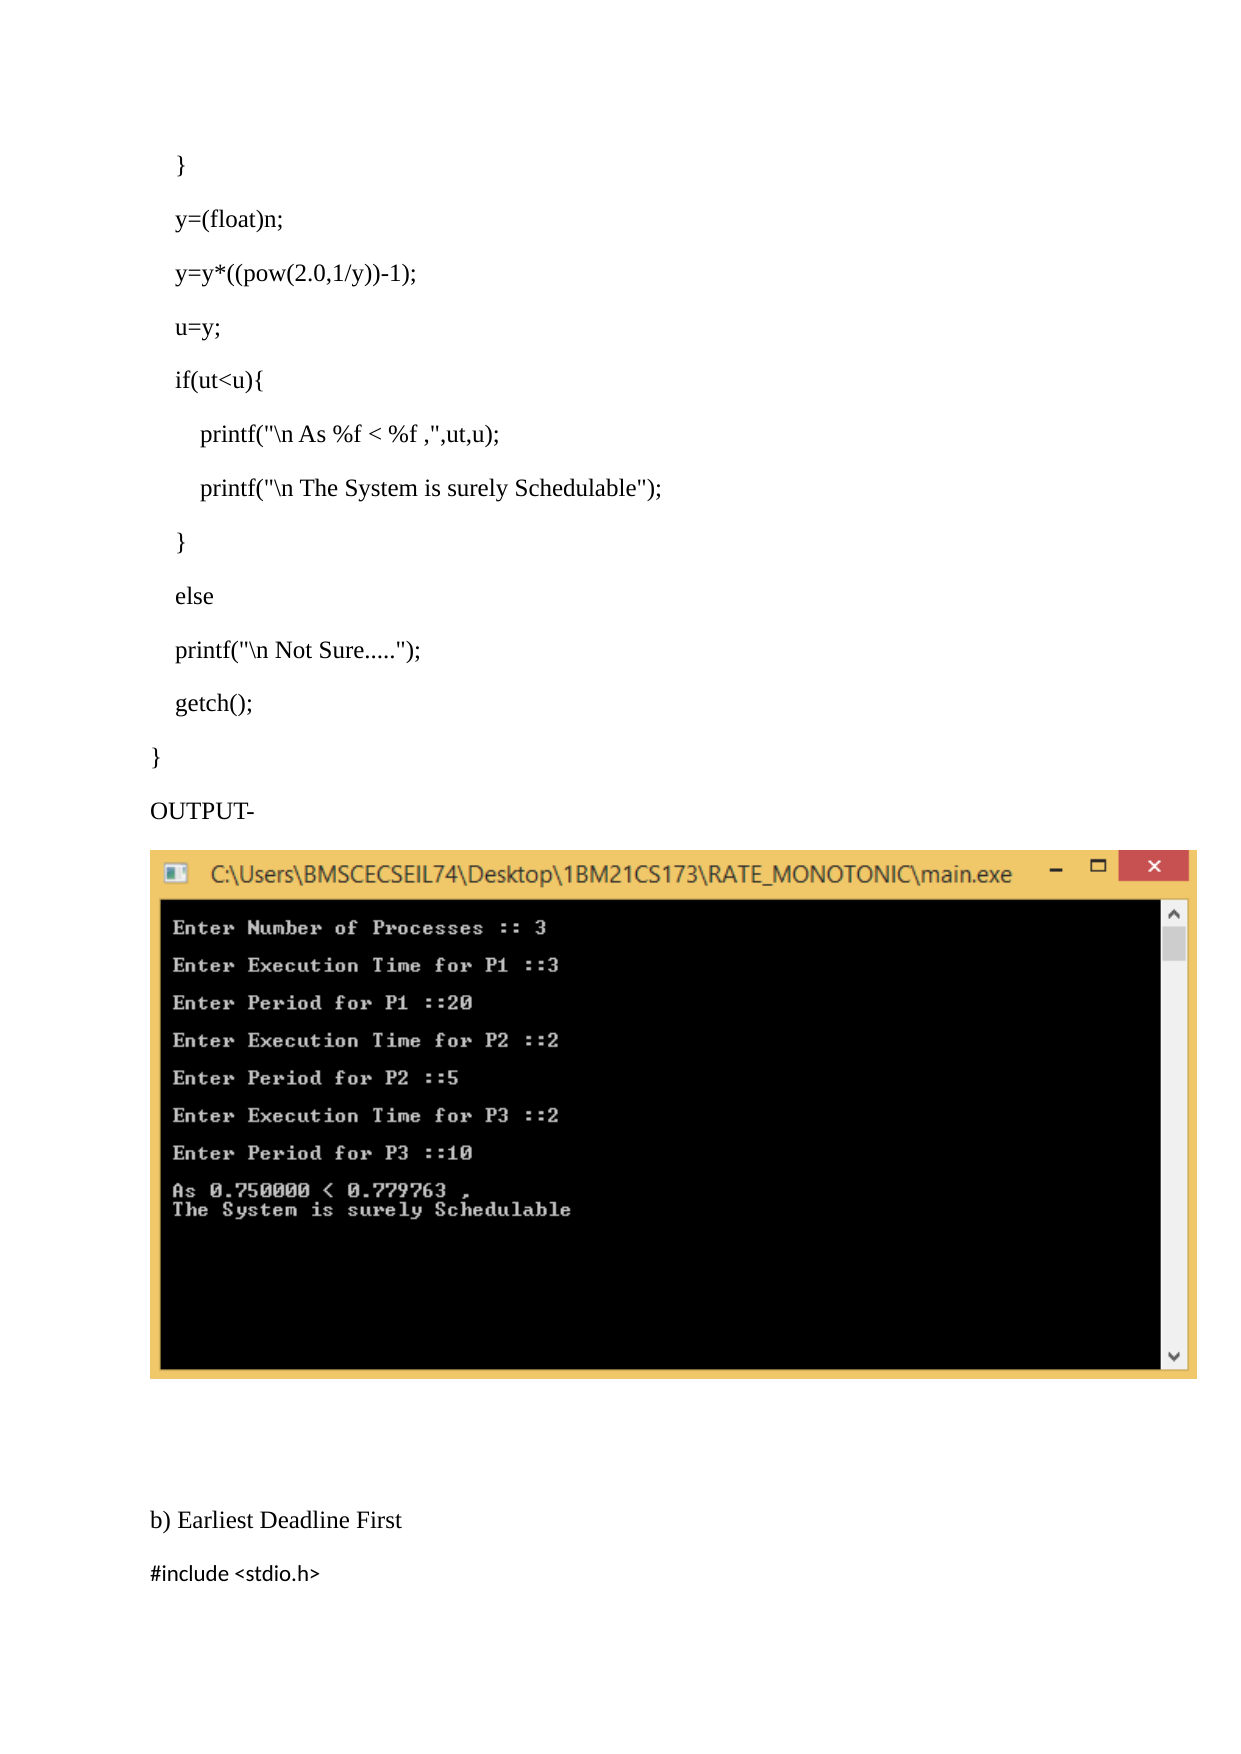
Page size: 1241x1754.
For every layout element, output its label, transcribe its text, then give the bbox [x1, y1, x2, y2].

text printf("\n Not Sure....."); [150, 635, 1090, 663]
text if(ut<u){ [150, 365, 1090, 394]
text else [150, 581, 1090, 609]
text } [150, 527, 1090, 556]
text getch(); [150, 688, 1090, 717]
text OUTPUT- [150, 796, 1090, 825]
text } [150, 742, 1090, 771]
text y=y*((pow(2.0,1/y))-1); [150, 258, 1090, 286]
text #include <stdio.h> [150, 1559, 1090, 1587]
text printf("\n The System is surely Schedulable"); [150, 473, 1090, 502]
text y=(float)n; [150, 204, 1090, 233]
text } [150, 150, 1090, 179]
text b) Earliest Deadline First [150, 1505, 1090, 1534]
text u=y; [150, 312, 1090, 340]
text printf("\n As %f < %f ,",ut,u); [150, 419, 1090, 448]
